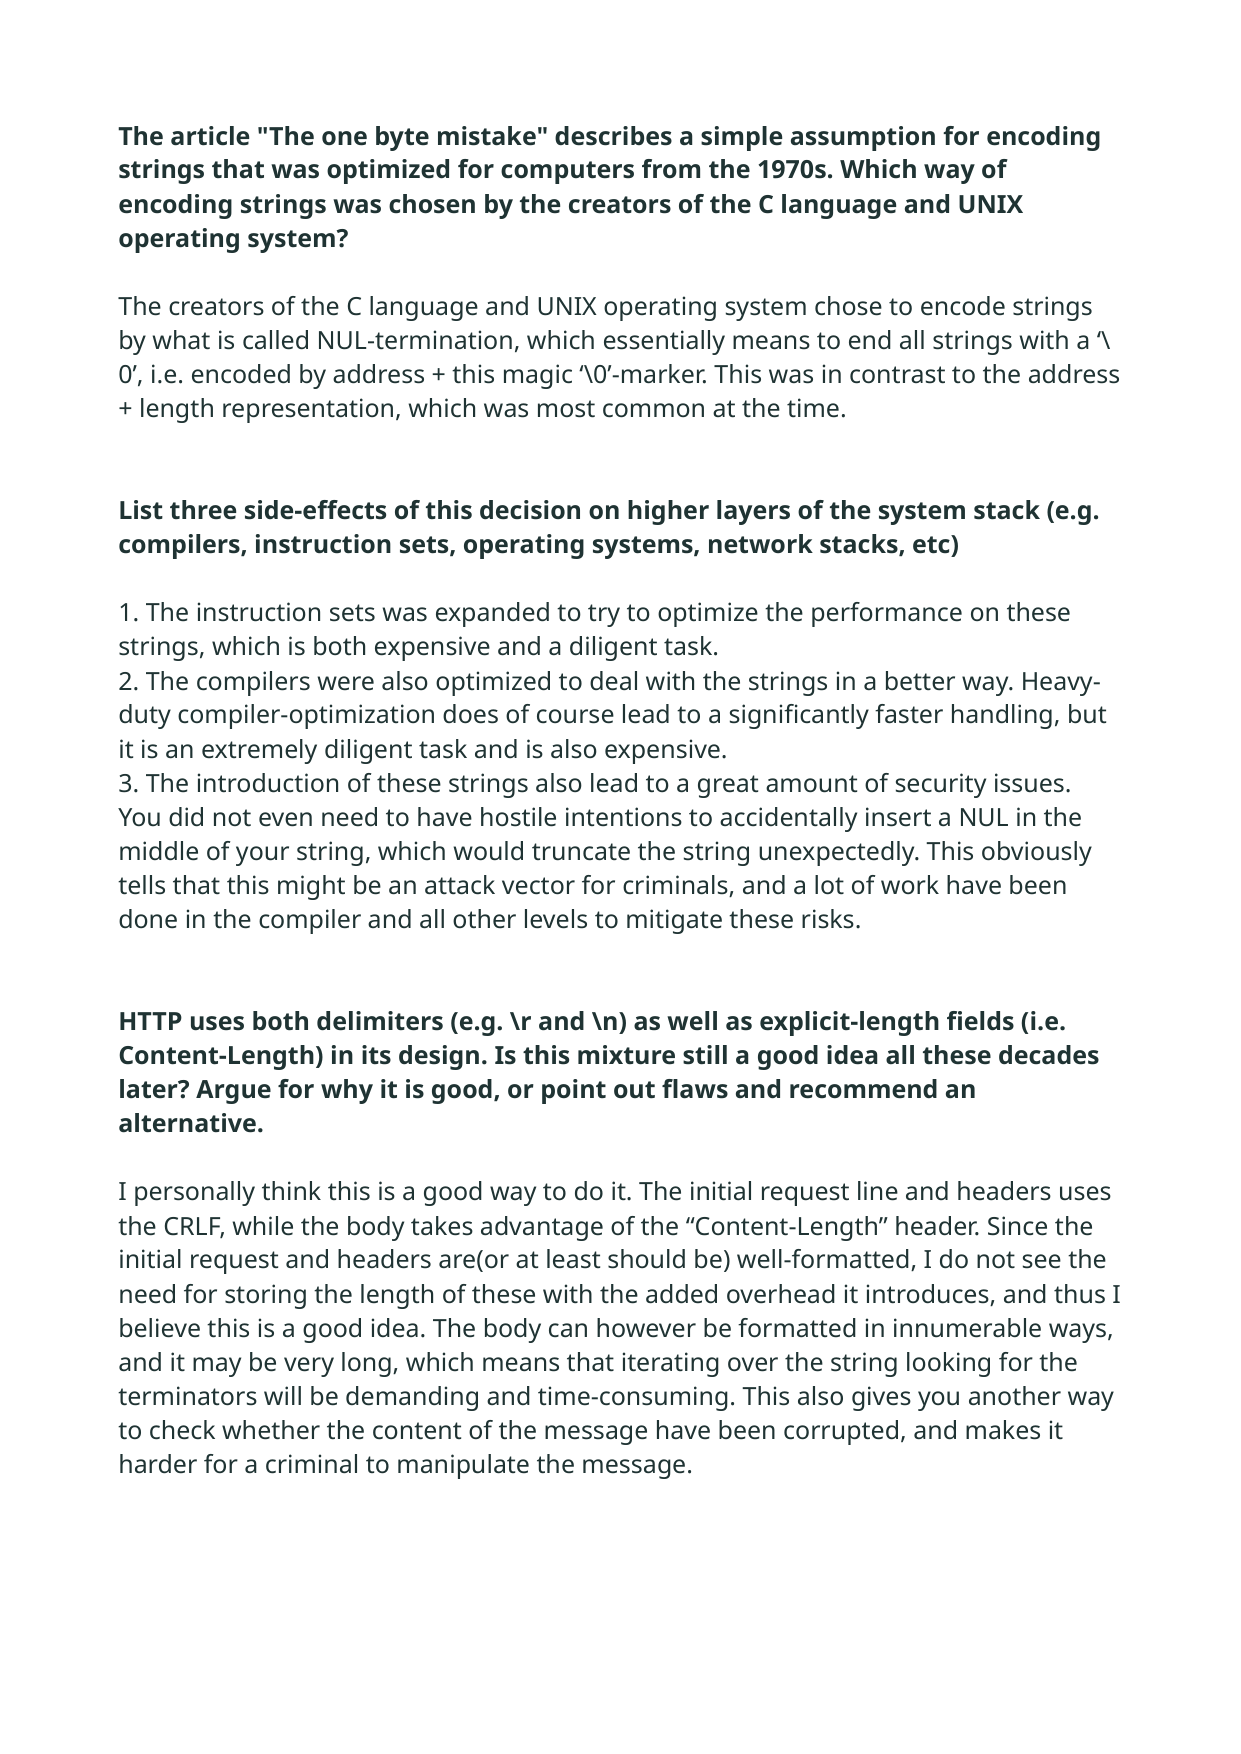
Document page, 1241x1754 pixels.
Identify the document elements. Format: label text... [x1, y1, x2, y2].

text The article "The one byte mistake" describes a simple assumption for encoding strings that was optimized for computers from the 1970s. Which way of encoding strings was chosen by the creators of the C language and UNIX operating system? [118, 118, 1122, 254]
text 2. The compilers were also optimized to deal with the strings in a better way. Heavy-duty compiler-optimization does of course lead to a significantly faster handling, but it is an extremely diligent task and is also expensive. [118, 663, 1122, 765]
text 3. The introduction of these strings also lead to a great amount of security issues. You did not even need to have hostile intentions to accidentally insert a NUL in the middle of your string, which would truncate the string unexpectedly. This obviously tells that this might be an attack vector for criminals, and a lot of work have been done in the compiler and all other levels to mitigate these risks. [118, 765, 1122, 936]
text 1. The instruction sets was expanded to try to optimize the performance on these strings, which is both expensive and a diligent task. [118, 595, 1122, 663]
text List three side-effects of this decision on higher layers of the system stack (e.g. compilers, instruction sets, operating systems, network stacks, etc) [118, 493, 1122, 561]
text I personally think this is a good way to do it. The initial request line and headers uses the CRLF, while the body takes advantage of the “Content-Length” header. Since the initial request and headers are(or at least should be) well-formatted, I do not see the need for storing the length of these with the added overhead it introduces, and thus I believe this is a good idea. The body can however be formatted in innumerable ways, and it may be very long, which means that iterating over the string looking for the terminators will be demanding and time-consuming. This also gives you another way to check whether the content of the message have been corrupted, and makes it harder for a criminal to manipulate the message. [118, 1174, 1122, 1481]
text HTTP uses both delimiters (e.g. \r and \n) as well as explicit-length fields (i.e. Content-Length) in its design. Is this mixture still a good idea all these decades later? Argue for why it is good, or point out flaws and recommend an alternative. [118, 1004, 1122, 1140]
text The creators of the C language and UNIX operating system chose to encode strings by what is called NUL-termination, which essentially means to end all strings with a ‘\0’, i.e. encoded by address + this magic ‘\0’-marker. This was in contrast to the address + length representation, which was most common at the time. [118, 288, 1122, 425]
